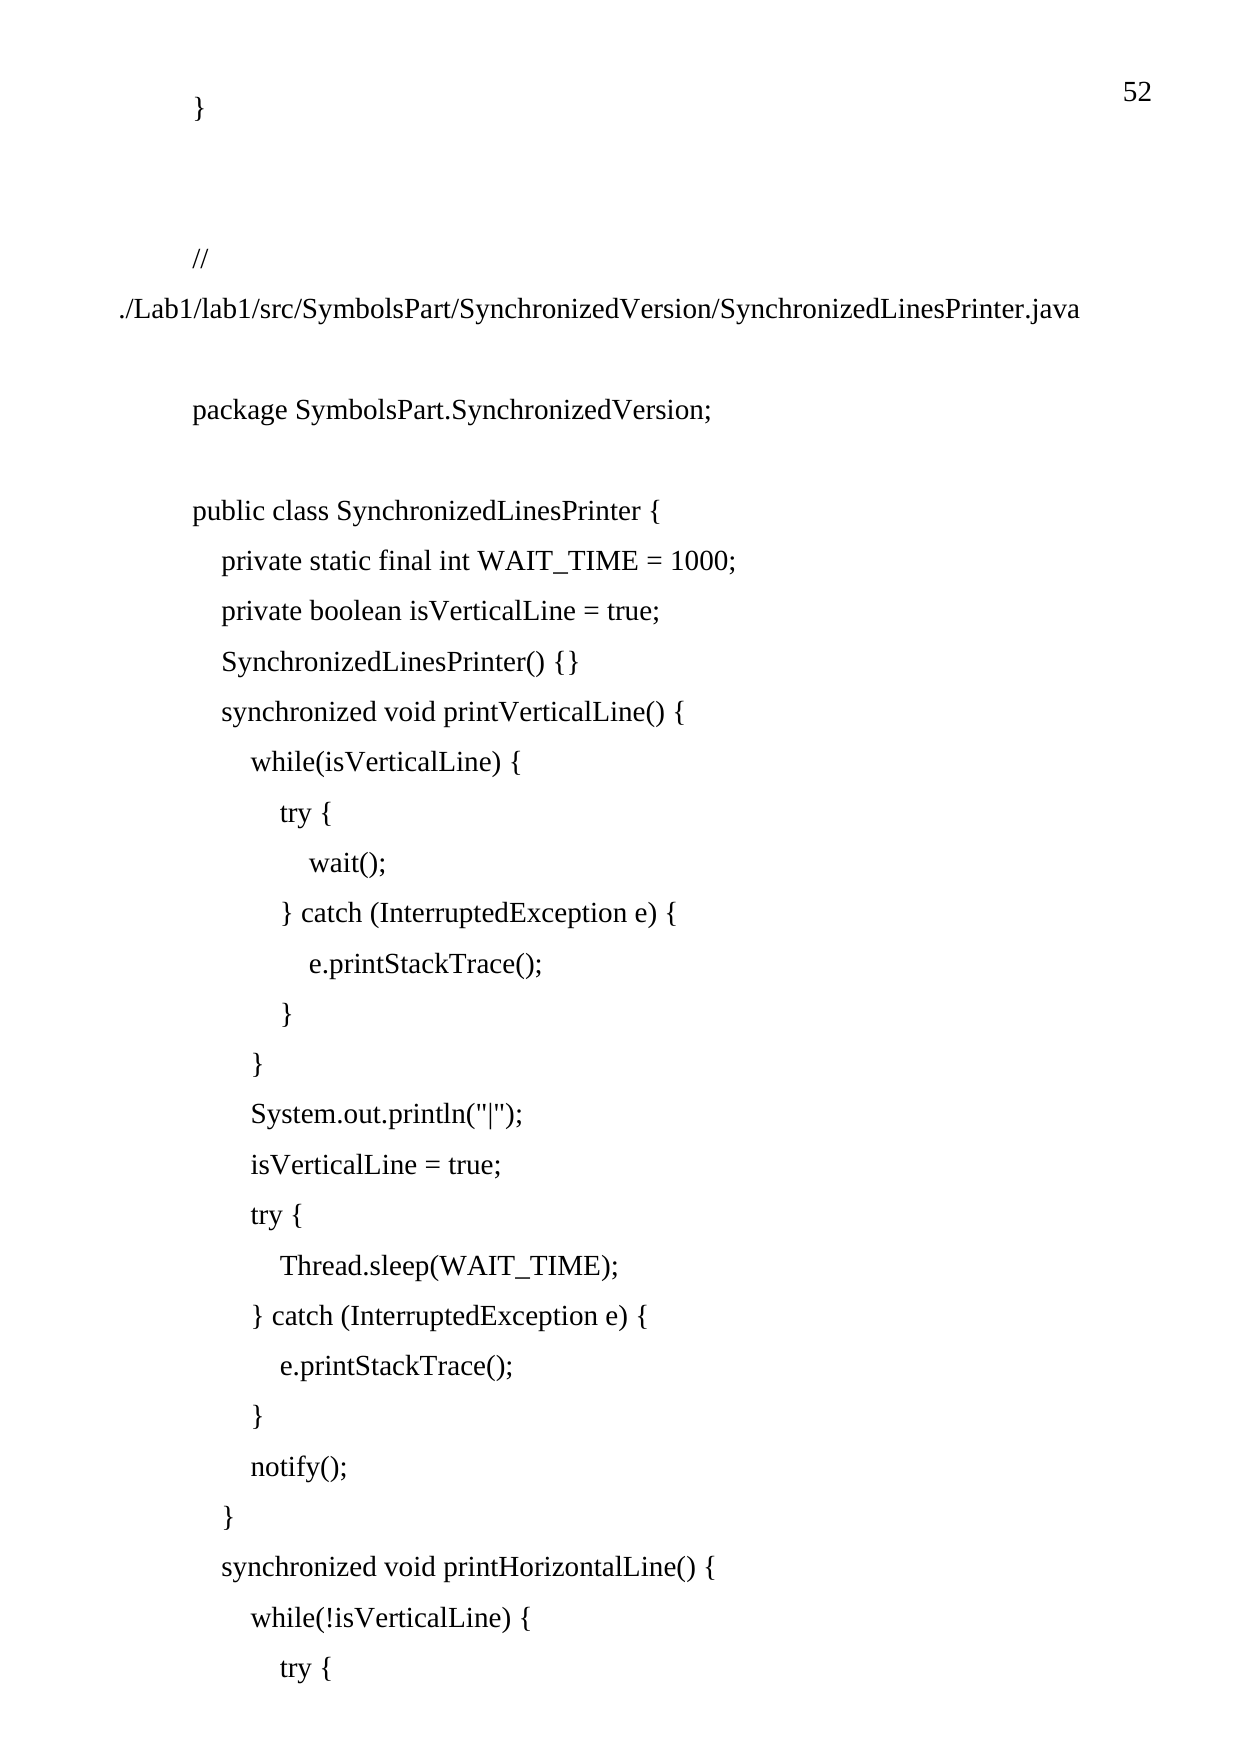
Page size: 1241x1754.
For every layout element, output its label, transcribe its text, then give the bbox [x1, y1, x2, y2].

text } [118, 996, 1122, 1029]
text } [118, 1499, 1122, 1533]
text } catch (InterruptedException e) { [118, 895, 1122, 929]
text private boolean isVerticalLine = true; [118, 593, 1122, 627]
text e.printStackTrace(); [118, 1348, 1122, 1382]
text } [118, 1046, 1122, 1080]
text package SymbolsPart.SynchronizedVersion; [118, 392, 1122, 426]
text while(!isVerticalLine) { [118, 1600, 1122, 1633]
text try { [118, 795, 1122, 828]
text } [118, 1398, 1122, 1432]
text // ./Lab1/lab1/src/SymbolsPart/SynchronizedVersion/SynchronizedLinesPrinter.java [118, 241, 1122, 325]
text try { [118, 1650, 1122, 1684]
text SynchronizedLinesPrinter() {} [118, 644, 1122, 677]
text wait(); [118, 845, 1122, 879]
text while(isVerticalLine) { [118, 744, 1122, 778]
text Thread.sleep(WAIT_TIME); [118, 1248, 1122, 1281]
text private static final int WAIT_TIME = 1000; [118, 543, 1122, 577]
text try { [118, 1197, 1122, 1231]
text e.printStackTrace(); [118, 946, 1122, 979]
text isVerticalLine = true; [118, 1147, 1122, 1181]
text System.out.println("|"); [118, 1097, 1122, 1130]
text synchronized void printHorizontalLine() { [118, 1549, 1122, 1583]
text notify(); [118, 1449, 1122, 1482]
text } catch (InterruptedException e) { [118, 1298, 1122, 1331]
text public class SynchronizedLinesPrinter { [118, 493, 1122, 526]
text } [118, 90, 1122, 124]
text synchronized void printVerticalLine() { [118, 694, 1122, 728]
